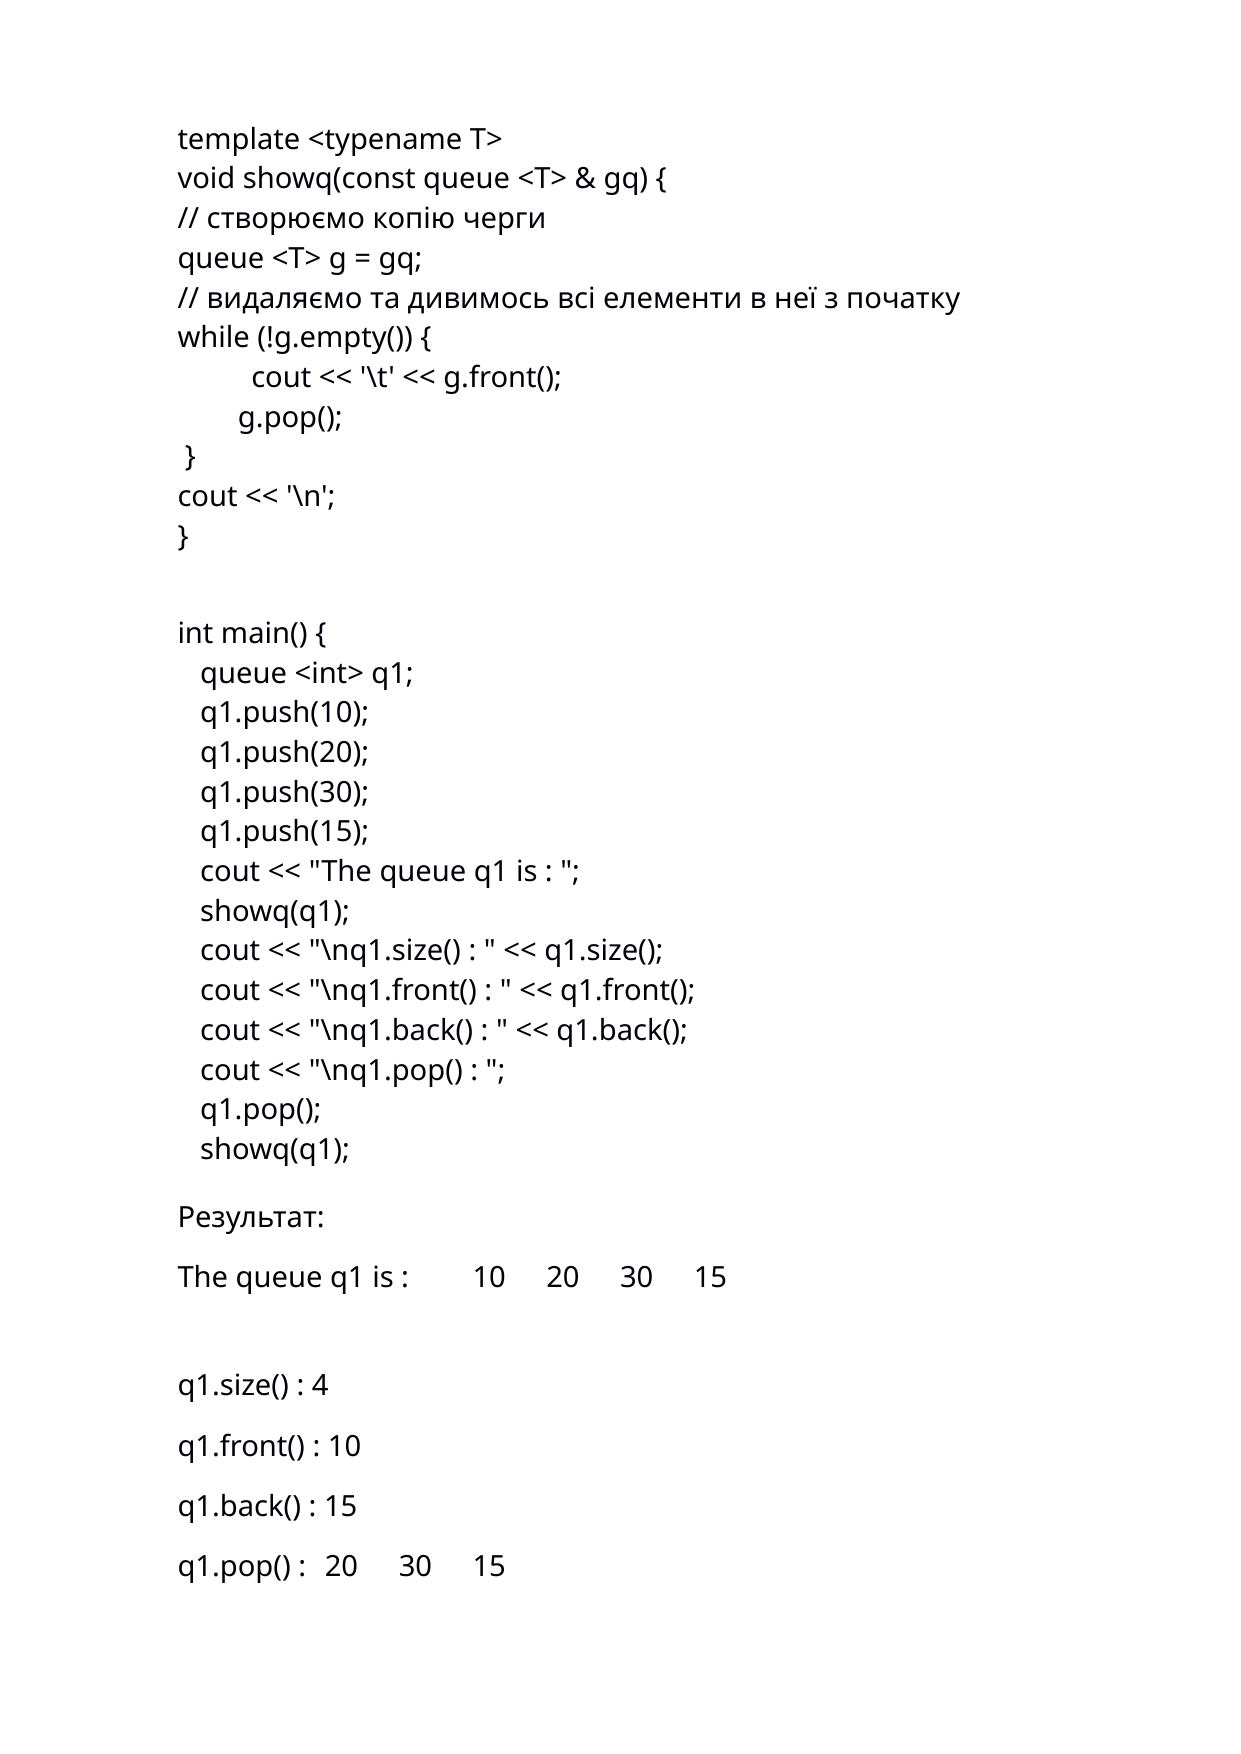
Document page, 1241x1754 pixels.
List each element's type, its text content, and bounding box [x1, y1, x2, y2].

text q1.pop() : 20 30 15 [177, 1545, 1152, 1585]
text q1.push(15); [177, 811, 1152, 850]
text cout << "\nq1.back() : " << q1.back(); [177, 1009, 1152, 1049]
text g.pop(); [177, 396, 1152, 436]
text template <typename T> [177, 118, 1152, 158]
text // створюємо копію черги [177, 197, 1152, 237]
text q1.push(30); [177, 771, 1152, 811]
text The queue q1 is : 10 20 30 15 [177, 1257, 1152, 1296]
text while (!g.empty()) { [177, 317, 1152, 356]
text q1.size() : 4 [177, 1364, 1152, 1404]
text cout << "The queue q1 is : "; [177, 850, 1152, 890]
text void showq(const queue <T> & gq) { [177, 158, 1152, 197]
text cout << "\nq1.front() : " << q1.front(); [177, 969, 1152, 1009]
text cout << "\nq1.size() : " << q1.size(); [177, 930, 1152, 969]
text cout << "\nq1.pop() : "; [177, 1049, 1152, 1088]
text } [177, 515, 1152, 555]
text showq(q1); [177, 890, 1152, 930]
text showq(q1); [177, 1128, 1152, 1168]
text } [177, 436, 1152, 475]
text queue <T> g = gq; [177, 237, 1152, 277]
text q1.push(10); [177, 692, 1152, 731]
text q1.front() : 10 [177, 1425, 1152, 1464]
text Результат: [177, 1197, 1152, 1236]
text // видаляємо та дивимось всі елементи в неї з початку [177, 277, 1152, 317]
text int main() { [177, 612, 1152, 652]
text q1.back() : 15 [177, 1485, 1152, 1525]
text q1.pop(); [177, 1088, 1152, 1128]
text cout << '\t' << g.front(); [177, 356, 1152, 396]
text cout << '\n'; [177, 475, 1152, 515]
text queue <int> q1; [177, 652, 1152, 692]
text q1.push(20); [177, 731, 1152, 771]
